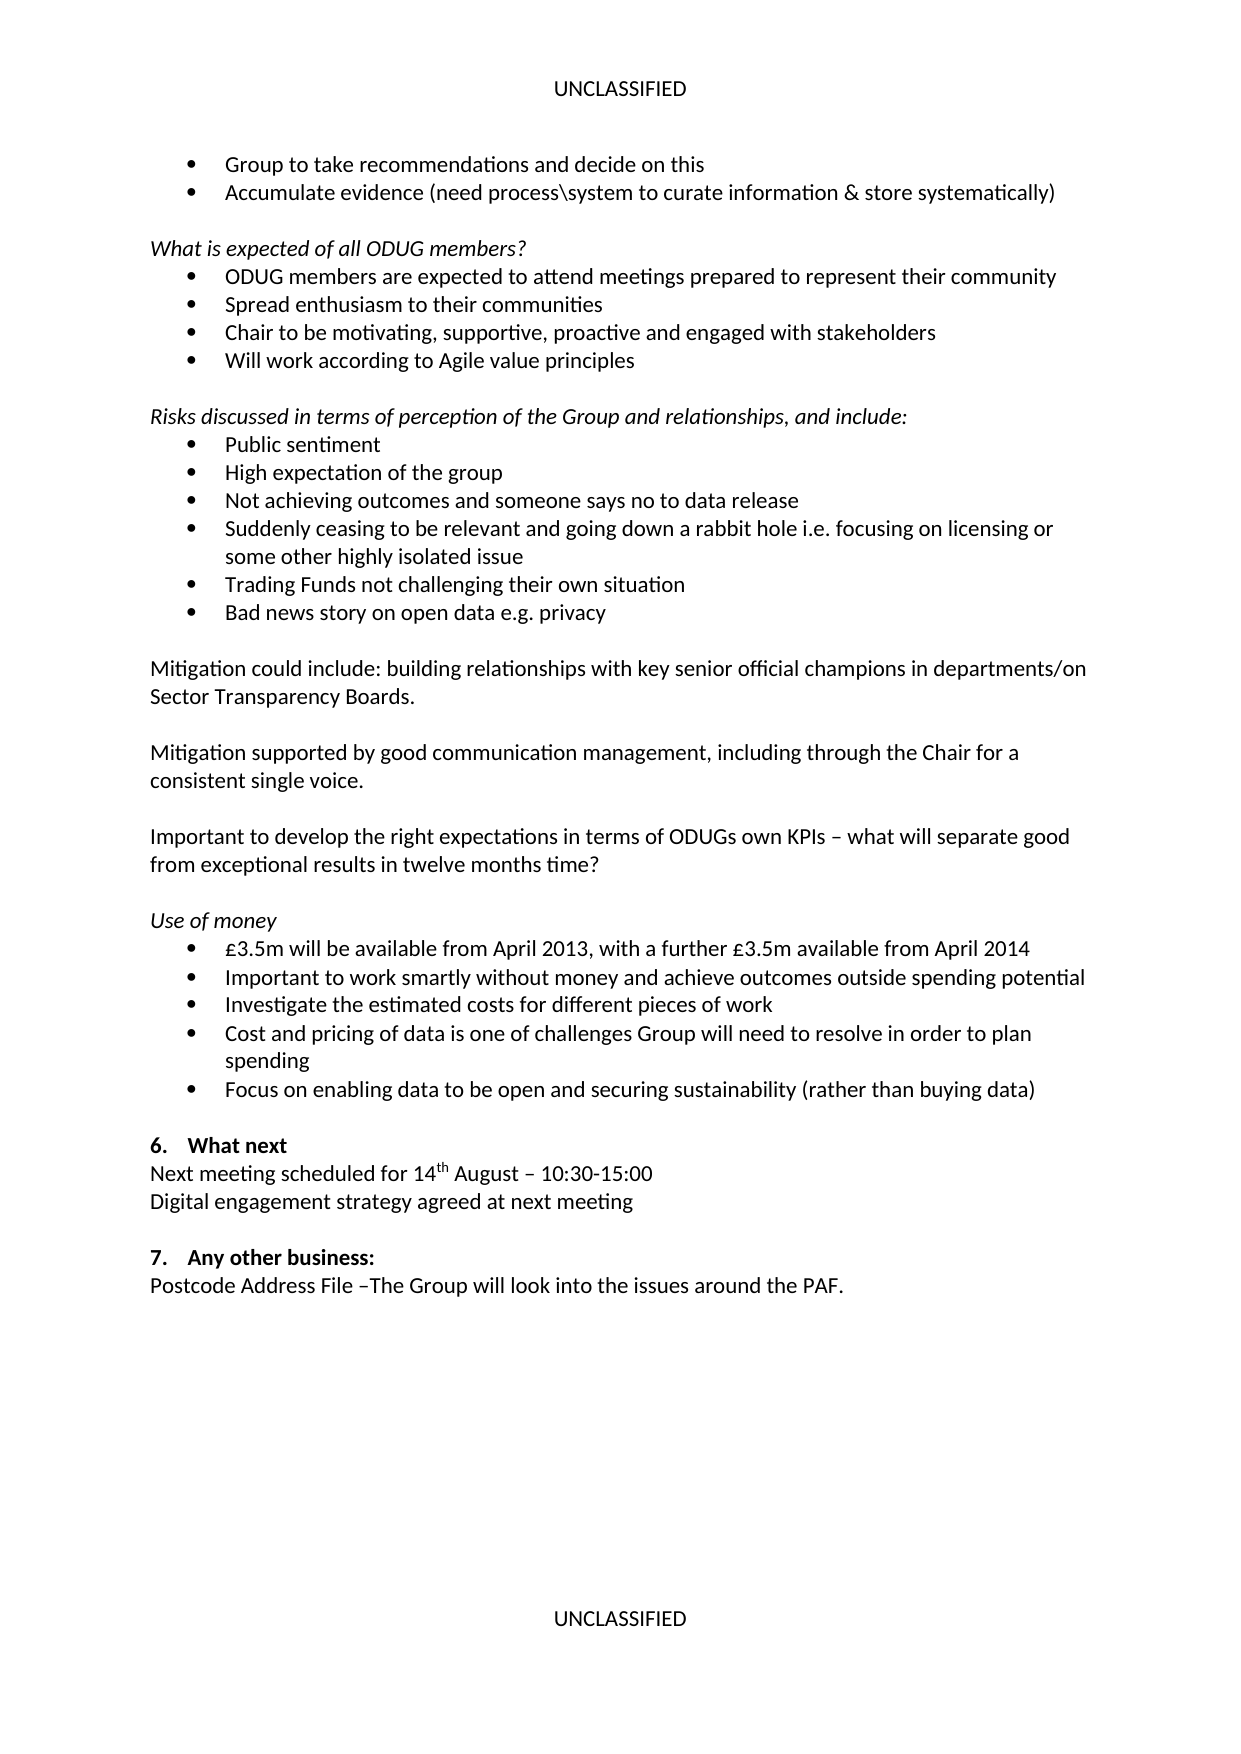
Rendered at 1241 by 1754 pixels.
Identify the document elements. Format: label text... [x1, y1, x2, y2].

list £3.5m will be available from April 2013, with a further £3.5m available from April 2014 [187, 934, 1090, 963]
list Chair to be motivating, supportive, proactive and engaged with stakeholders [187, 318, 1090, 346]
list Cost and pricing of data is one of challenges Group will need to resolve in order to plan spending [187, 1019, 1090, 1075]
list Suddenly ceasing to be relevant and going down a rabbit hole i.e. focusing on licensing or some other highly isolated issue [187, 514, 1090, 570]
text Use of money [150, 907, 1090, 934]
list Any other business: [150, 1243, 1090, 1271]
list Spread enthusiasm to their communities [187, 290, 1090, 318]
list Accumulate evidence (need process\system to curate information & store systematically) [187, 178, 1090, 206]
text Risks discussed in terms of perception of the Group and relationships, and include: [150, 402, 1090, 430]
text Important to develop the right expectations in terms of ODUGs own KPIs – what will separate good from exceptional results in twelve months time? [150, 822, 1090, 878]
text Postcode Address File –The Group will look into the issues around the PAF. [150, 1271, 1090, 1299]
list Will work according to Agile value principles [187, 346, 1090, 374]
list High expectation of the group [187, 458, 1090, 486]
list Trading Funds not challenging their own situation [187, 570, 1090, 598]
list Important to work smartly without money and achieve outcomes outside spending potential [187, 963, 1090, 991]
text Next meeting scheduled for 14th August – 10:30-15:00 [150, 1159, 1090, 1187]
list ODUG members are expected to attend meetings prepared to represent their community [187, 262, 1090, 290]
list Group to take recommendations and decide on this [187, 150, 1090, 178]
list Bad news story on open data e.g. privacy [187, 598, 1090, 626]
text Mitigation could include: building relationships with key senior official champions in departments/on Sector Transparency Boards. [150, 654, 1090, 710]
list Not achieving outcomes and someone says no to data release [187, 486, 1090, 514]
list Public sentiment [187, 430, 1090, 458]
text Mitigation supported by good communication management, including through the Chair for a consistent single voice. [150, 738, 1090, 794]
text Digital engagement strategy agreed at next meeting [150, 1187, 1090, 1215]
list Investigate the estimated costs for different pieces of work [187, 991, 1090, 1019]
list What next [150, 1131, 1090, 1159]
list Focus on enabling data to be open and securing sustainability (rather than buying data) [187, 1075, 1090, 1103]
text What is expected of all ODUG members? [150, 234, 1090, 262]
